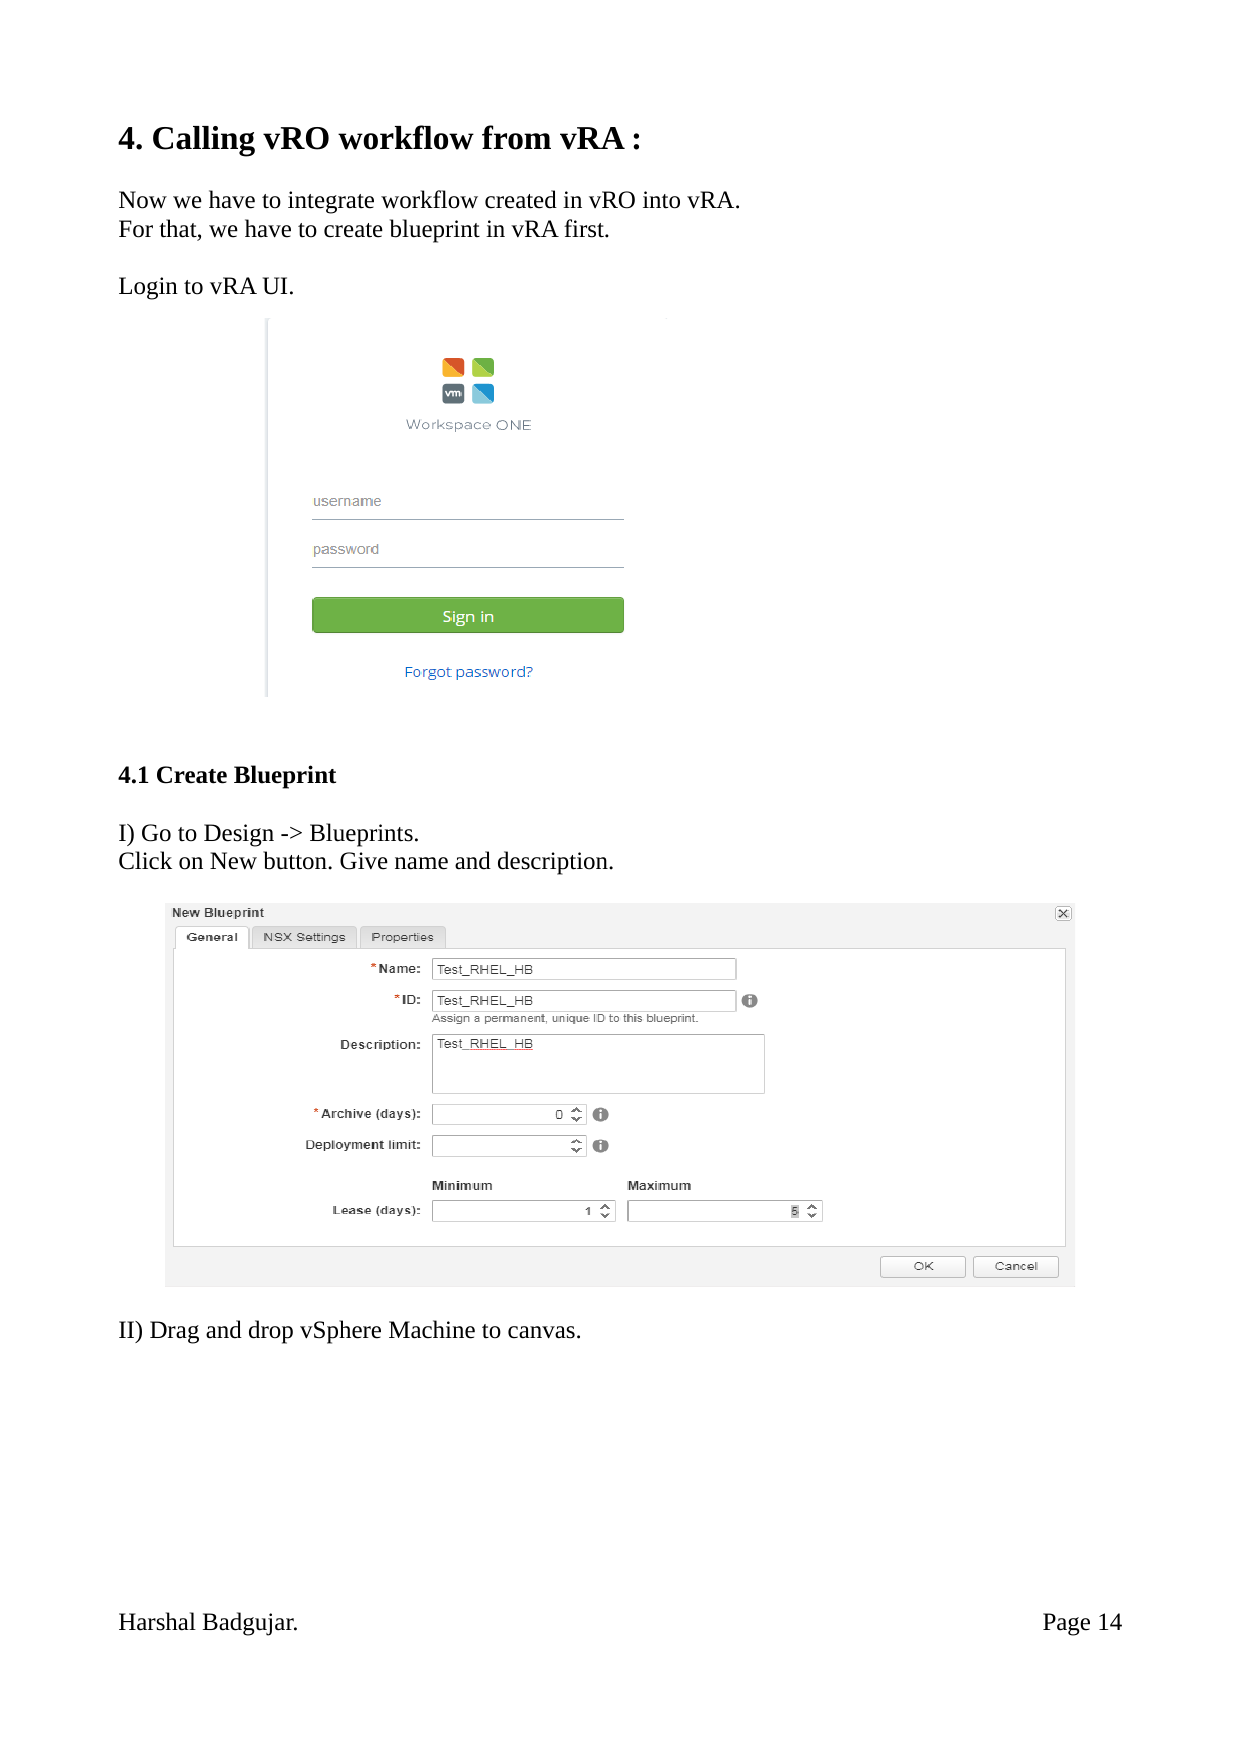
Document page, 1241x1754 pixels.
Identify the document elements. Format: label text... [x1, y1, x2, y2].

text Now we have to integrate workflow created in vRO into vRA. [118, 185, 1122, 214]
text 4.1 Create Blueprint [118, 760, 1122, 789]
text Click on New button. Give name and description. [118, 846, 1122, 875]
text Login to vRA UI. [118, 271, 1122, 300]
text II) Drag and drop vSphere Machine to canvas. [118, 1316, 1122, 1344]
picture [264, 318, 668, 697]
text I) Go to Design -> Blueprints. [118, 818, 1122, 846]
picture [165, 903, 1076, 1287]
text 4. Calling vRO workflow from vRA : [118, 118, 1122, 156]
text For that, we have to create blueprint in vRA first. [118, 214, 1122, 243]
